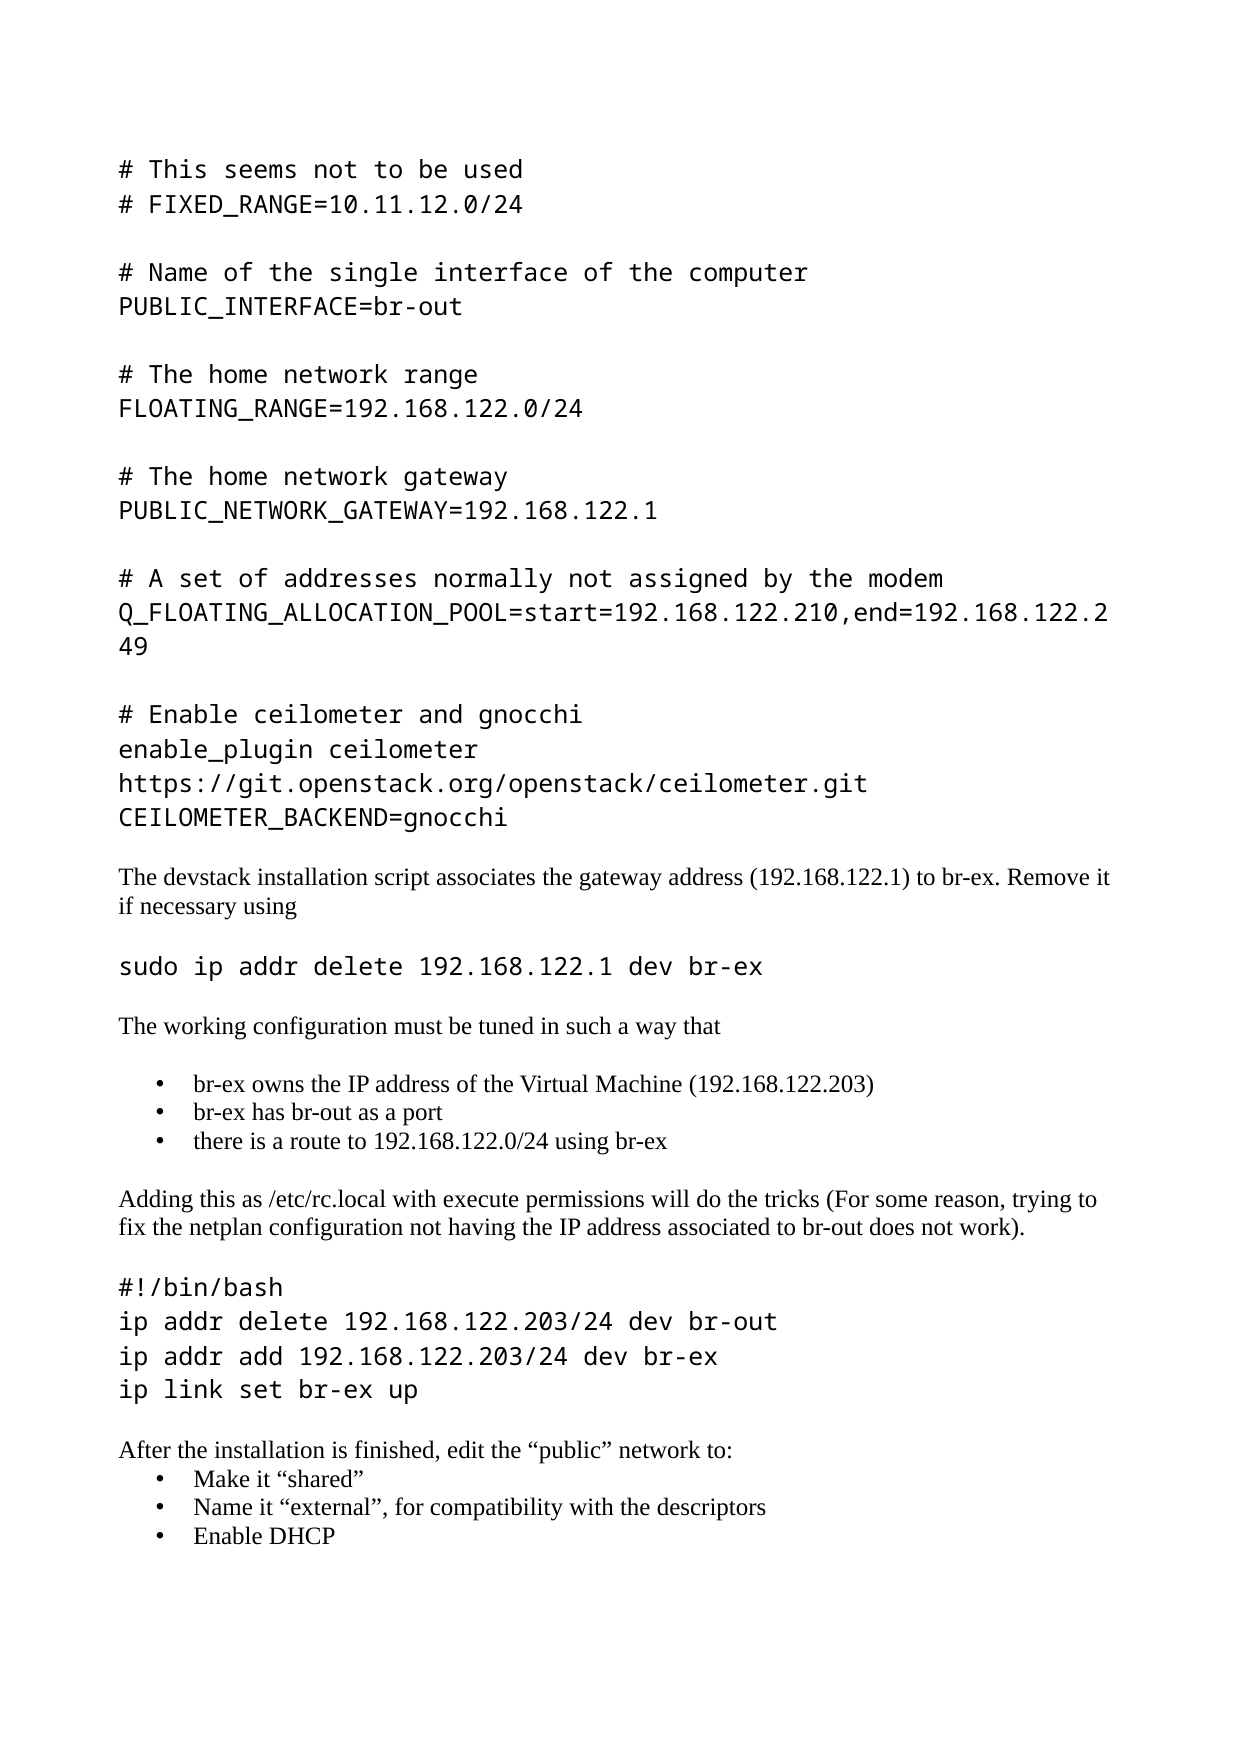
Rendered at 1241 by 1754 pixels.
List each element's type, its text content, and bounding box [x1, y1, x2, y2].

text FLOATING_RANGE=192.168.122.0/24 [118, 391, 1122, 425]
text # FIXED_RANGE=10.11.12.0/24 [118, 186, 1122, 220]
text enable_plugin ceilometer https://git.openstack.org/openstack/ceilometer.git [118, 731, 1122, 799]
list Name it “external”, for compatibility with the descriptors [156, 1492, 1122, 1521]
text #!/bin/bash [118, 1270, 1122, 1304]
text After the installation is finished, edit the “public” network to: [118, 1435, 1122, 1464]
text CEILOMETER_BACKEND=gnocchi [118, 799, 1122, 833]
list br-ex owns the IP address of the Virtual Machine (192.168.122.203) [156, 1069, 1122, 1097]
text # Enable ceilometer and gnocchi [118, 697, 1122, 731]
text Q_FLOATING_ALLOCATION_POOL=start=192.168.122.210,end=192.168.122.249 [118, 595, 1122, 663]
text The devstack installation script associates the gateway address (192.168.122.1) to br-ex. Remove it if necessary using [118, 862, 1122, 920]
text ip addr delete 192.168.122.203/24 dev br-out [118, 1304, 1122, 1338]
text # Name of the single interface of the computer [118, 254, 1122, 288]
text PUBLIC_INTERFACE=br-out [118, 288, 1122, 322]
list Make it “shared” [156, 1464, 1122, 1492]
list br-ex has br-out as a port [156, 1097, 1122, 1126]
text ip addr add 192.168.122.203/24 dev br-ex [118, 1338, 1122, 1372]
text sudo ip addr delete 192.168.122.1 dev br-ex [118, 948, 1122, 982]
text # The home network range [118, 357, 1122, 391]
text # The home network gateway [118, 459, 1122, 493]
text PUBLIC_NETWORK_GATEWAY=192.168.122.1 [118, 493, 1122, 527]
text # This seems not to be used [118, 152, 1122, 186]
list there is a route to 192.168.122.0/24 using br-ex [156, 1126, 1122, 1155]
list Enable DHCP [156, 1521, 1122, 1550]
text The working configuration must be tuned in such a way that [118, 1011, 1122, 1040]
text ip link set br-ex up [118, 1372, 1122, 1406]
text # A set of addresses normally not assigned by the modem [118, 561, 1122, 595]
text Adding this as /etc/rc.local with execute permissions will do the tricks (For some reason, trying to fix the netplan configuration not having the IP address associated to br-out does not work). [118, 1184, 1122, 1241]
